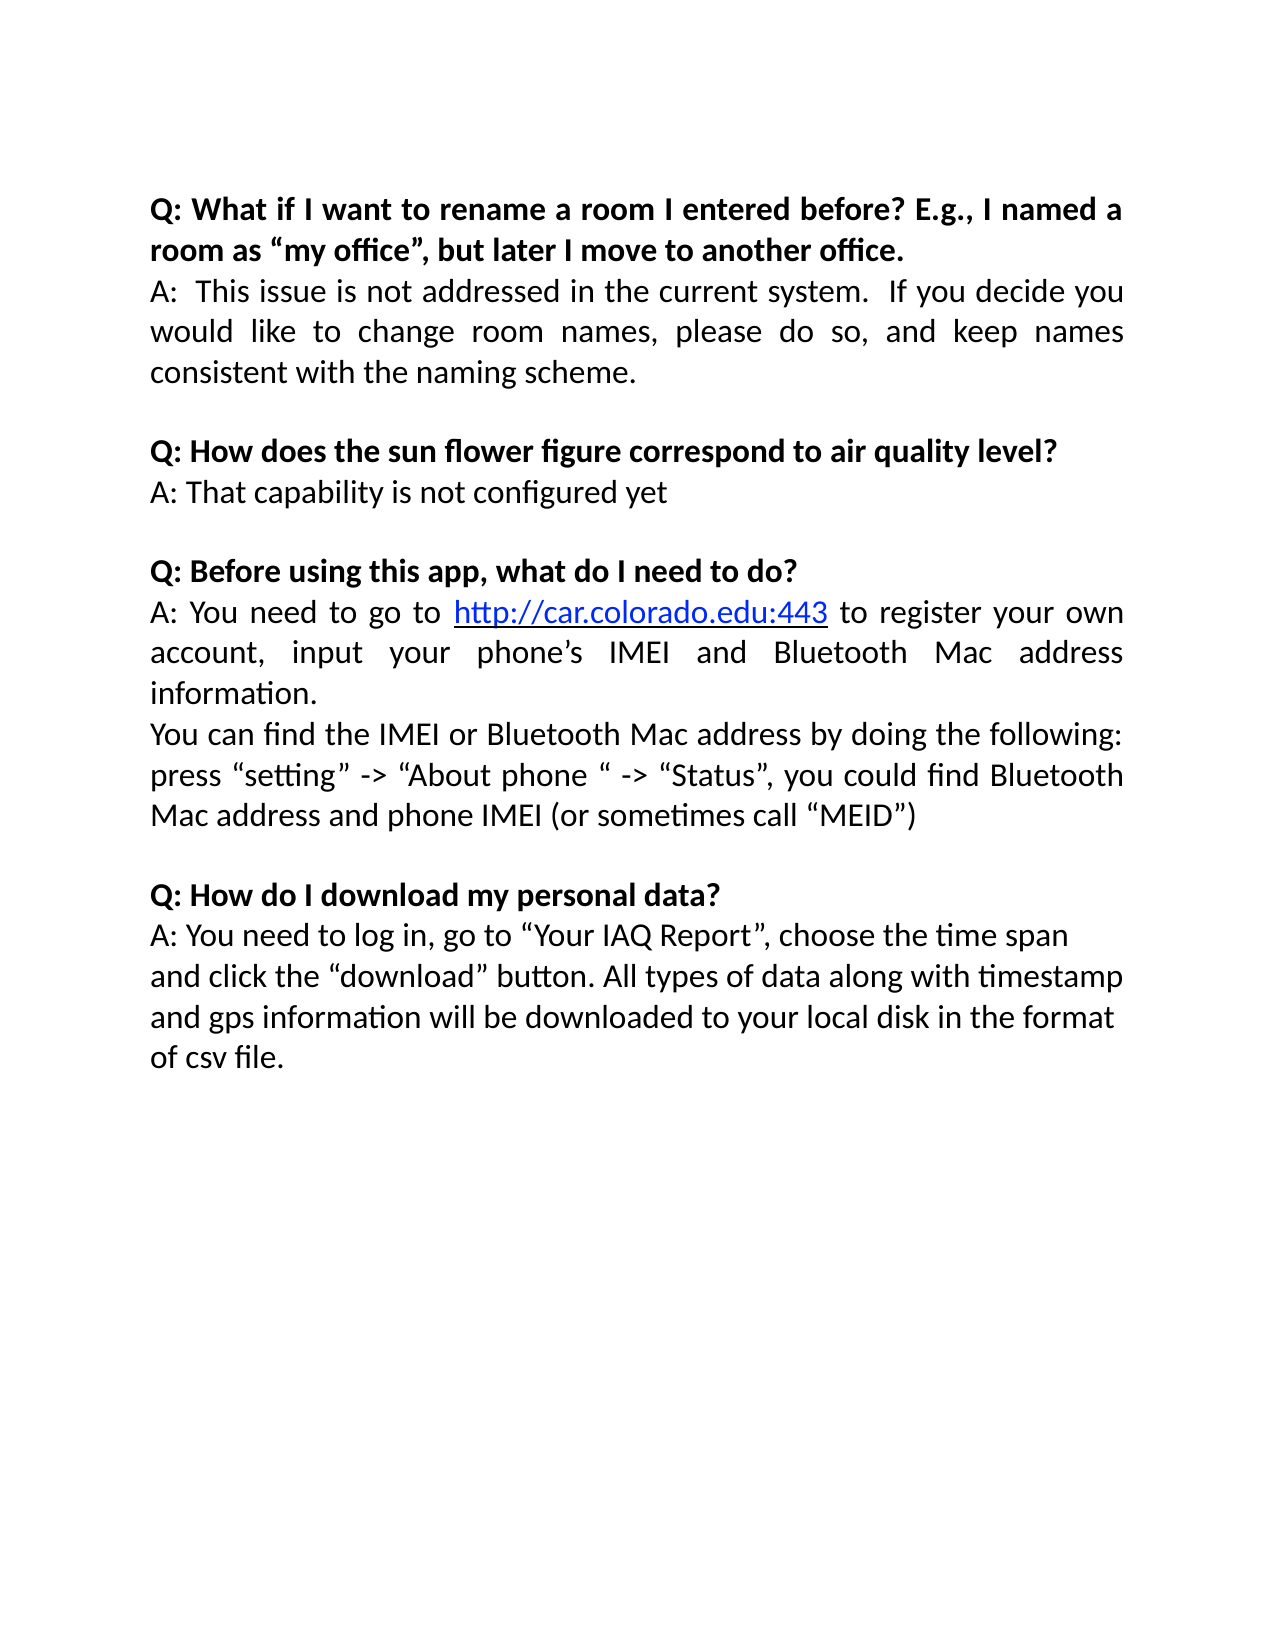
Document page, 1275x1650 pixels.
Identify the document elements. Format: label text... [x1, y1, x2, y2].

text A: You need to go to http://car.colorado.edu:443 to register your own account, input your phone’s IMEI and Bluetooth Mac address information. [150, 591, 1125, 713]
text Q: How does the sun flower figure correspond to air quality level? [150, 430, 1125, 471]
text A: That capability is not configured yet [150, 471, 1125, 512]
text Q: Before using this app, what do I need to do? [150, 550, 1125, 591]
text You can find the IMEI or Bluetooth Mac address by doing the following: press “setting” -> “About phone “ -> “Status”, you could find Bluetooth Mac address and phone IMEI (or sometimes call “MEID”) [150, 713, 1125, 835]
text Q: What if I want to rename a room I entered before? E.g., I named a room as “my office”, but later I move to another office. [150, 188, 1125, 270]
text A: This issue is not addressed in the current system. If you decide you would like to change room names, please do so, and keep names consistent with the naming scheme. [150, 270, 1125, 392]
text A: You need to log in, go to “Your IAQ Report”, choose the time span and click the “download” button. All types of data along with timestamp and gps information will be downloaded to your local disk in the format of csv file. [150, 914, 1125, 1077]
text Q: How do I download my personal data? [150, 873, 1125, 914]
